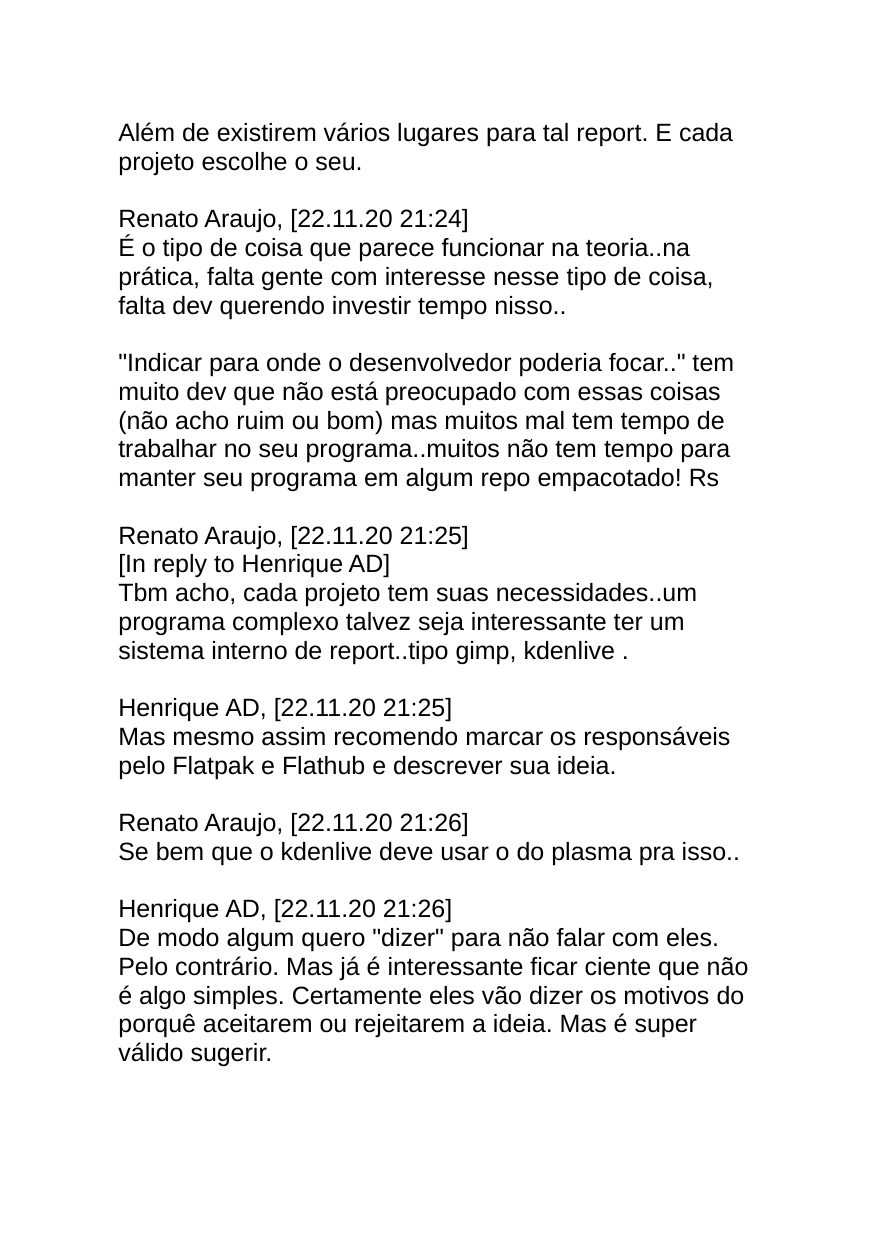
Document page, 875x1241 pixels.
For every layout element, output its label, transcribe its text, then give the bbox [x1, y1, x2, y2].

text É o tipo de coisa que parece funcionar na teoria..na prática, falta gente com interesse nesse tipo de coisa, falta dev querendo investir tempo nisso.. [118, 233, 756, 319]
text "Indicar para onde o desenvolvedor poderia focar.." tem muito dev que não está preocupado com essas coisas (não acho ruim ou bom) mas muitos mal tem tempo de trabalhar no seu programa..muitos não tem tempo para manter seu programa em algum repo empacotado! Rs [118, 348, 756, 492]
text Renato Araujo, [22.11.20 21:25] [118, 521, 756, 549]
text De modo algum quero "dizer" para não falar com eles. Pelo contrário. Mas já é interessante ficar ciente que não é algo simples. Certamente eles vão dizer os motivos do porquê aceitarem ou rejeitarem a ideia. Mas é super válido sugerir. [118, 923, 756, 1067]
text Henrique AD, [22.11.20 21:25] [118, 693, 756, 722]
text [In reply to Henrique AD] [118, 549, 756, 578]
text Renato Araujo, [22.11.20 21:24] [118, 204, 756, 233]
text Mas mesmo assim recomendo marcar os responsáveis pelo Flatpak e Flathub e descrever sua ideia. [118, 722, 756, 779]
text Além de existirem vários lugares para tal report. E cada projeto escolhe o seu. [118, 118, 756, 176]
text Se bem que o kdenlive deve usar o do plasma pra isso.. [118, 837, 756, 866]
text Renato Araujo, [22.11.20 21:26] [118, 808, 756, 837]
text Henrique AD, [22.11.20 21:26] [118, 894, 756, 923]
text Tbm acho, cada projeto tem suas necessidades..um programa complexo talvez seja interessante ter um sistema interno de report..tipo gimp, kdenlive . [118, 578, 756, 664]
